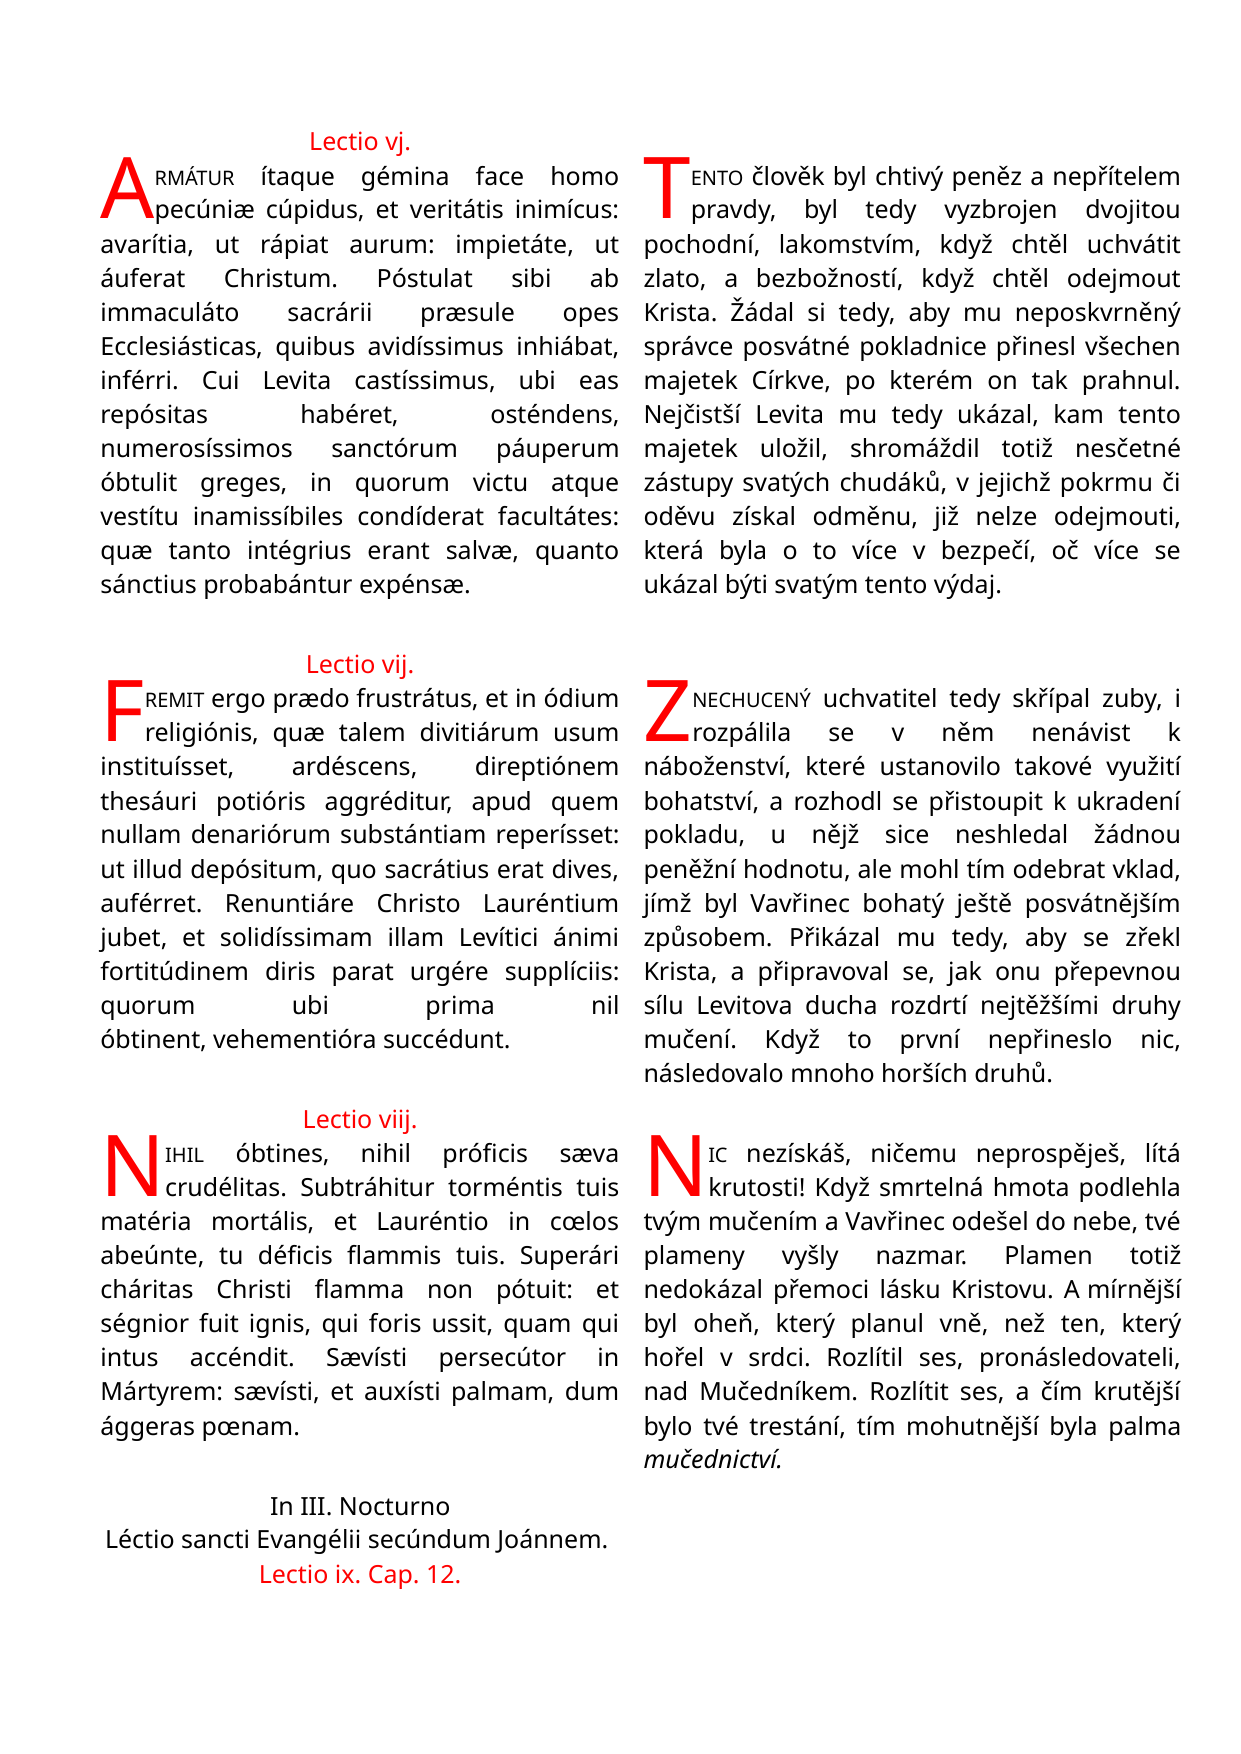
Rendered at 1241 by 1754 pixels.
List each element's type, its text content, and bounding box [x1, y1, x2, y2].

table_cell In III. Nocturno Léctio sancti Evangélii secúndum Joánnem. Lectio ix. Cap. 12. In illo témpore: Dixit Jesus discípulis suis: Amen, amen dico vobis: Nisi granum frumenti cadens in terram mórtuum fúerit, ipsum solum manet. Et réliqua. Homilía sancti Joannis Chrysóstomi. Homil. 66. in Joannem. Dulcis præsens Vita est, et multæ plena voluptátis, non tamen ómnibus, sed iis tantum qui illi sunt affíxi. Quod si quis in cœlum suspéxerit, et quæ ibi præclára sunt, contemplátus fúerit, statim hanc contémnet, ac nullíus prétii existimábit. Nam et córporum pulchritúdo, quoad púlchrius non deprehénditur‚ in admiratióne habétur: cum vero áliud præstántius apparúerit, illa prior despícitur. [89, 1482, 631, 1596]
table_cell Lectio vij. Fremit ergo prædo frustrátus‚ et in ódium religiónis‚ quæ talem divitiárum usum instituísset, ardéscens, direptiónem thesáuri potióris aggréditur, apud quem nullam denariórum substántiam reperísset: ut illud depósitum, quo sacrátius erat dives, auférret. Renuntiáre Christo Lauréntium jubet, et solidíssimam illam Levítici ánimi fortitúdinem diris parat urgére supplíciis: quorum ubi prima nil óbtinent‚ vehementióra succédunt. [89, 641, 631, 1096]
table_cell Lectio viij. Nihil óbtines‚ nihil próficis sæva crudélitas. Subtráhitur torméntis tuis matéria mortális‚ et Lauréntio in cœlos abeúnte, tu déficis flammis tuis. Superári cháritas Christi flamma non pótuit: et ségnior fuit ignis, qui foris ussit, quam qui intus accéndit. Sævísti persecútor in Mártyrem: sævísti, et auxísti palmam, dum ággeras pœnam. [89, 1096, 631, 1482]
table_cell [631, 1482, 1193, 1596]
table_cell Znechucený uchvatitel tedy skřípal zuby, i rozpálila se v něm nenávist k náboženství, které ustanovilo takové využití bohatství, a rozhodl se přistoupit k ukradení pokladu, u nějž sice neshledal žádnou peněžní hodnotu, ale mohl tím odebrat vklad, jímž byl Vavřinec bohatý ještě posvátnějším způsobem. Přikázal mu tedy, aby se zřekl Krista, a připravoval se, jak onu přepevnou sílu Levitova ducha rozdrtí nejtěžšími druhy mučení. Když to první nepřineslo nic, následovalo mnoho horších druhů. [631, 641, 1193, 1096]
table_cell Nic nezískáš, ničemu neprospěješ, lítá krutosti! Když smrtelná hmota podlehla tvým mučením a Vavřinec odešel do nebe, tvé plameny vyšly nazmar. Plamen totiž nedokázal přemoci lásku Kristovu. A mírnější byl oheň, který planul vně, než ten, který hořel v srdci. Rozlítil ses, pronásledovateli, nad Mučedníkem. Rozlítit ses, a čím krutější bylo tvé trestání, tím mohutnější byla palma mučednictví. [631, 1096, 1193, 1482]
table_cell Tento člověk byl chtivý peněz a nepřítelem pravdy, byl tedy vyzbrojen dvojitou pochodní, lakomstvím, když chtěl uchvátit zlato, a bezbožností, když chtěl odejmout Krista. Žádal si tedy, aby mu neposkvrněný správce posvátné pokladnice přinesl všechen majetek Církve, po kterém on tak prahnul. Nejčistší Levita mu tedy ukázal, kam tento majetek uložil, shromáždil totiž nesčetné zástupy svatých chudáků, v jejichž pokrmu či oděvu získal odměnu, již nelze odejmouti, která byla o to více v bezpečí, oč více se ukázal býti svatým tento výdaj. [631, 118, 1193, 641]
table_cell Lectio vj. Armátur ítaque gémina face homo pecúniæ cúpidus, et veritátis inimícus: avarítia, ut rápiat aurum: impietáte, ut áuferat Christum. Póstulat sibi ab immaculáto sacrárii præsule opes Ecclesiásticas‚ quibus avidíssimus inhiábat, inférri. Cui Levita castíssimus, ubi eas repósitas habéret‚ osténdens, numerosíssimos sanctórum páuperum óbtulit greges, in quorum victu atque vestítu inamissíbiles condíderat facultátes: quæ tanto intégrius erant salvæ, quanto sánctius probabántur expénsæ. [89, 118, 631, 641]
